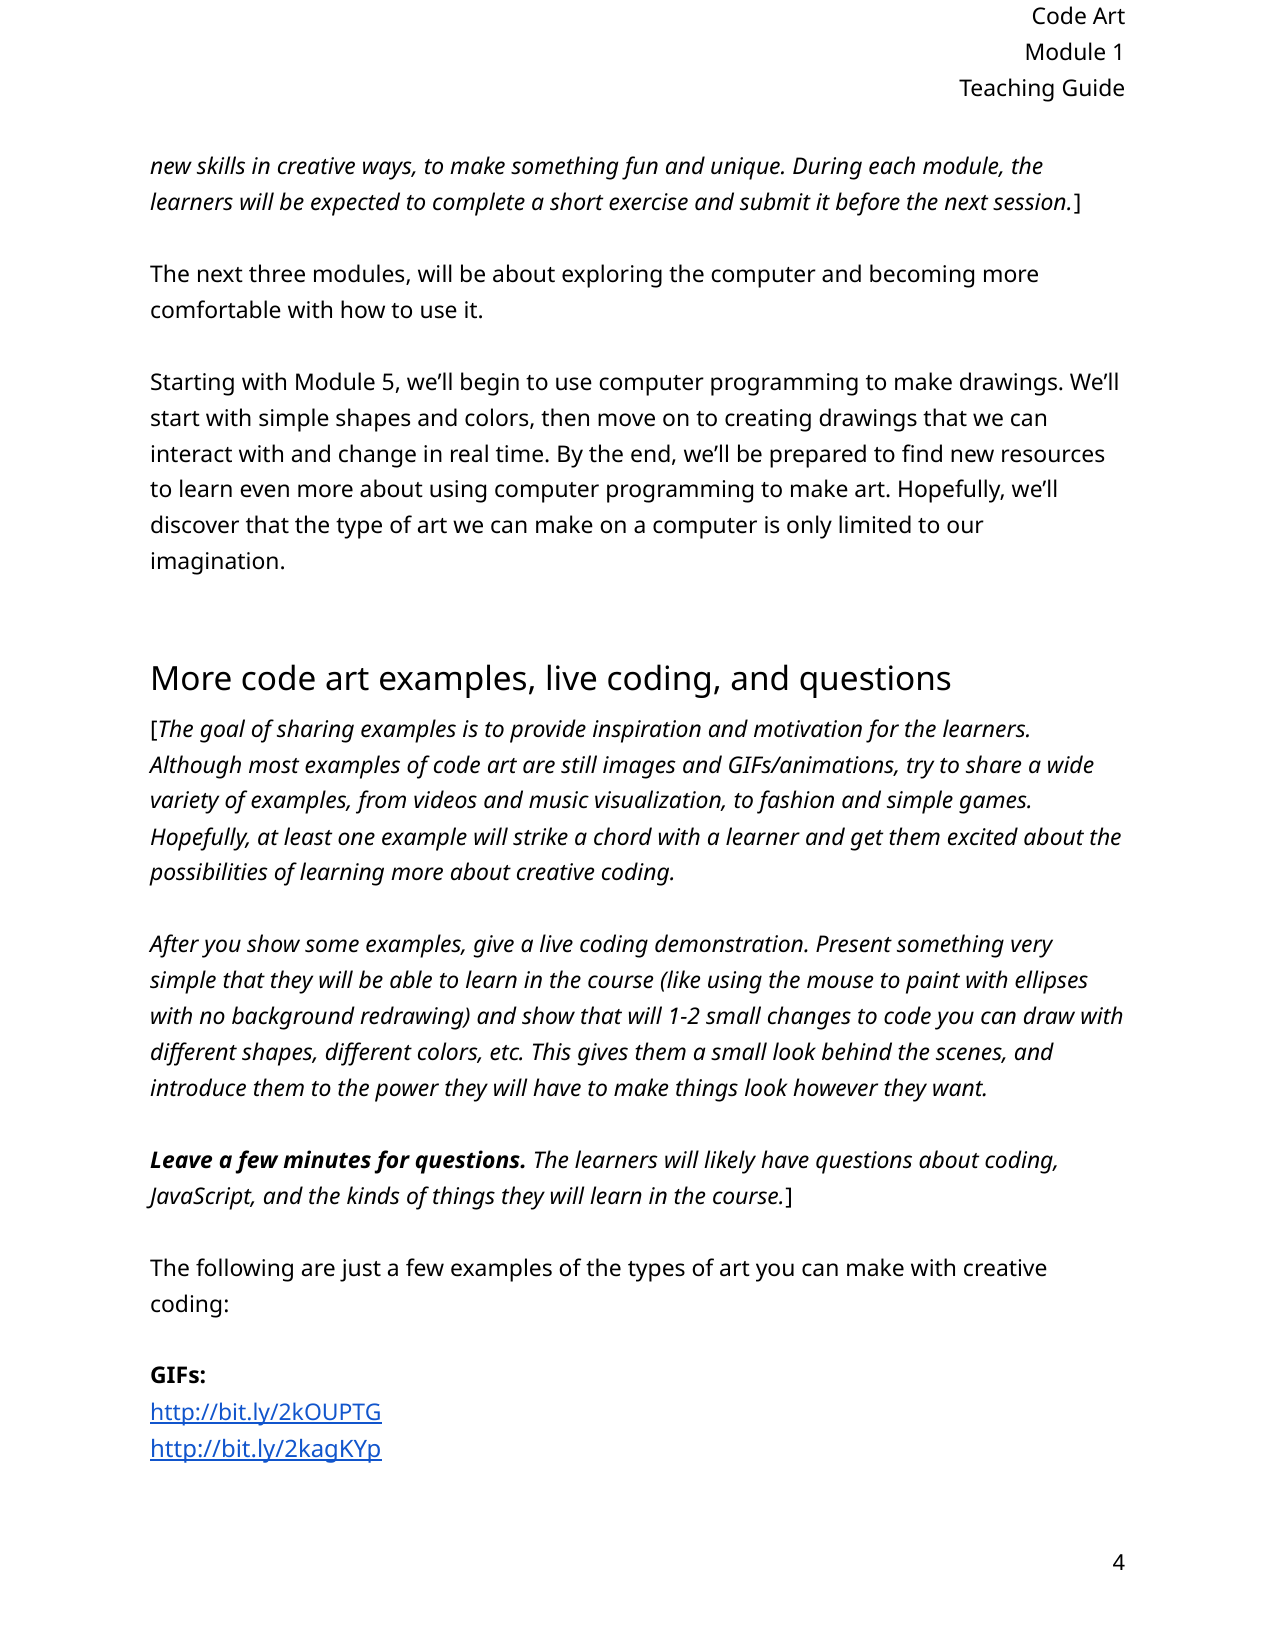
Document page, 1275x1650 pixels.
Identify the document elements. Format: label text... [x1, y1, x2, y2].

text GIFs: [150, 1359, 1125, 1391]
text [The goal of sharing examples is to provide inspiration and motivation for the learners. Although most examples of code art are still images and GIFs/animations, try to share a wide variety of examples, from videos and music visualization, to fashion and simple games. Hopefully, at least one example will strike a chord with a learner and get them excited about the possibilities of learning more about creative coding. [150, 713, 1125, 888]
text http://bit.ly/2kagKYp [150, 1431, 1125, 1464]
subtitle More code art examples, live coding, and questions [150, 655, 1125, 700]
text The following are just a few examples of the types of art you can make with creative coding: [150, 1252, 1125, 1319]
text The next three modules, will be about exploring the computer and becoming more comfortable with how to use it. [150, 258, 1125, 325]
text Starting with Module 5, we’ll begin to use computer programming to make drawings. We’ll start with simple shapes and colors, then move on to creating drawings that we can interact with and change in real time. By the end, we’ll be prepared to find new resources to learn even more about using computer programming to make art. Hopefully, we’ll discover that the type of art we can make on a computer is only limited to our imagination. [150, 366, 1125, 577]
text Leave a few minutes for questions. The learners will likely have questions about coding, JavaScript, and the kinds of things they will learn in the course.] [150, 1144, 1125, 1211]
text After you show some examples, give a live coding demonstration. Present something very simple that they will be able to learn in the course (like using the mouse to paint with ellipses with no background redrawing) and show that will 1-2 small changes to code you can draw with different shapes, different colors, etc. This gives them a small look behind the scenes, and introduce them to the power they will have to make things look however they want. [150, 928, 1125, 1103]
text http://bit.ly/2kOUPTG [150, 1395, 1125, 1427]
text new skills in creative ways, to make something fun and unique. During each module, the learners will be expected to complete a short exercise and submit it before the next session.] [150, 150, 1125, 217]
